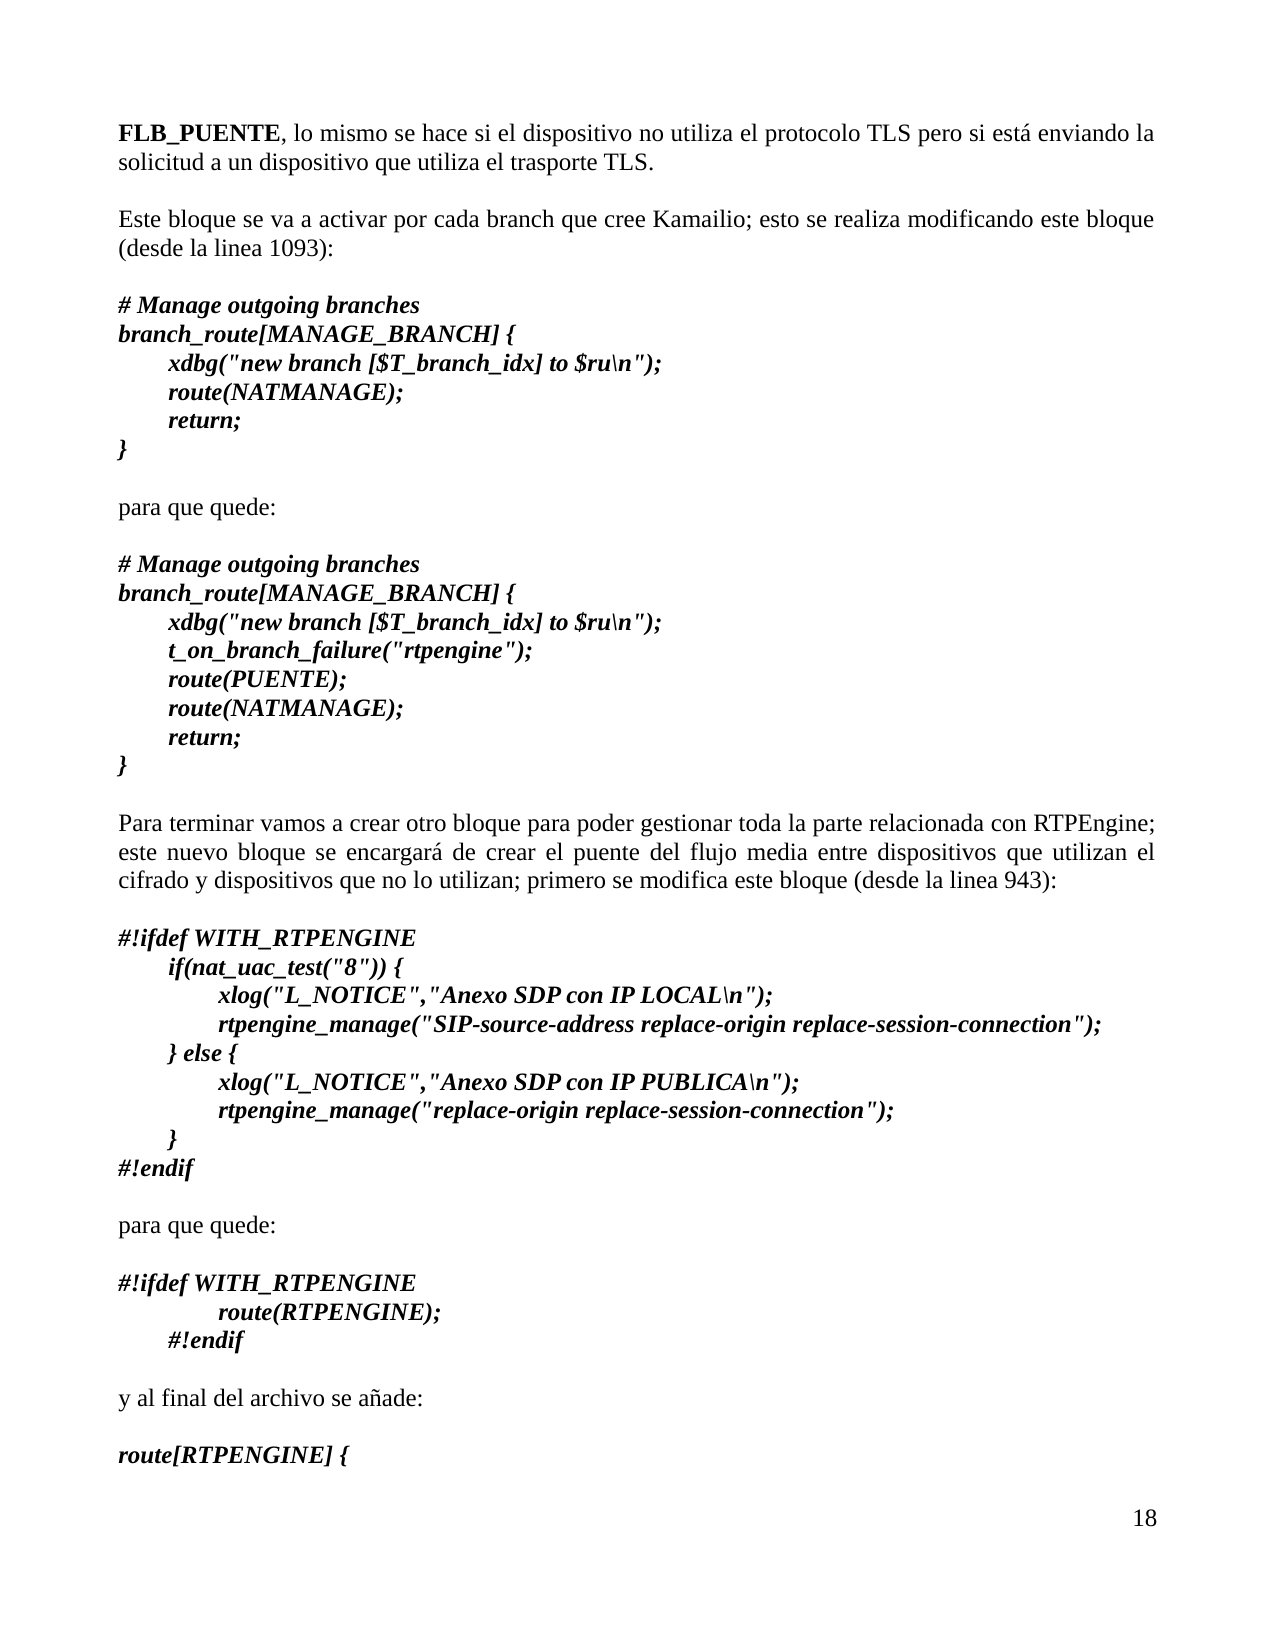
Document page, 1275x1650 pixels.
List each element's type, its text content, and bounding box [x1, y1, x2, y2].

text xlog("L_NOTICE","Anexo SDP con IP PUBLICA\n"); [118, 1067, 1157, 1096]
text route(RTPENGINE); [118, 1297, 1157, 1326]
text branch_route[MANAGE_BRANCH] { [118, 578, 1157, 607]
text Para terminar vamos a crear otro bloque para poder gestionar toda la parte relacionada con RTPEngine; este nuevo bloque se encargará de crear el puente del flujo media entre dispositivos que utilizan el cifrado y dispositivos que no lo utilizan; primero se modifica este bloque (desde la linea 943): [118, 808, 1157, 894]
text } else { [118, 1038, 1157, 1067]
text xdbg("new branch [$T_branch_idx] to $ru\n"); [118, 607, 1157, 636]
text route(NATMANAGE); [118, 693, 1157, 722]
text t_on_branch_failure("rtpengine"); [118, 636, 1157, 664]
text #!endif [118, 1153, 1157, 1182]
text route[RTPENGINE] { [118, 1441, 1157, 1469]
text if(nat_uac_test("8")) { [118, 952, 1157, 981]
text # Manage outgoing branches [118, 291, 1157, 319]
text Este bloque se va a activar por cada branch que cree Kamailio; esto se realiza modificando este bloque (desde la linea 1093): [118, 204, 1157, 262]
text #!ifdef WITH_RTPENGINE [118, 923, 1157, 952]
text para que quede: [118, 1211, 1157, 1239]
text } [118, 434, 1157, 463]
text return; [118, 406, 1157, 434]
text } [118, 751, 1157, 779]
text #!endif [118, 1326, 1157, 1354]
text route(NATMANAGE); [118, 377, 1157, 406]
text y al final del archivo se añade: [118, 1383, 1157, 1412]
text } [118, 1124, 1157, 1153]
text route(PUENTE); [118, 664, 1157, 693]
text para que quede: [118, 492, 1157, 521]
text return; [118, 722, 1157, 751]
text xdbg("new branch [$T_branch_idx] to $ru\n"); [118, 348, 1157, 377]
text #!ifdef WITH_RTPENGINE [118, 1268, 1157, 1297]
text rtpengine_manage("replace-origin replace-session-connection"); [118, 1096, 1157, 1124]
text branch_route[MANAGE_BRANCH] { [118, 319, 1157, 348]
text rtpengine_manage("SIP-source-address replace-origin replace-session-connection"); [118, 1009, 1157, 1038]
text # Manage outgoing branches [118, 549, 1157, 578]
text FLB_PUENTE, lo mismo se hace si el dispositivo no utiliza el protocolo TLS pero si está enviando la solicitud a un dispositivo que utiliza el trasporte TLS. [118, 118, 1157, 176]
text xlog("L_NOTICE","Anexo SDP con IP LOCAL\n"); [118, 981, 1157, 1009]
